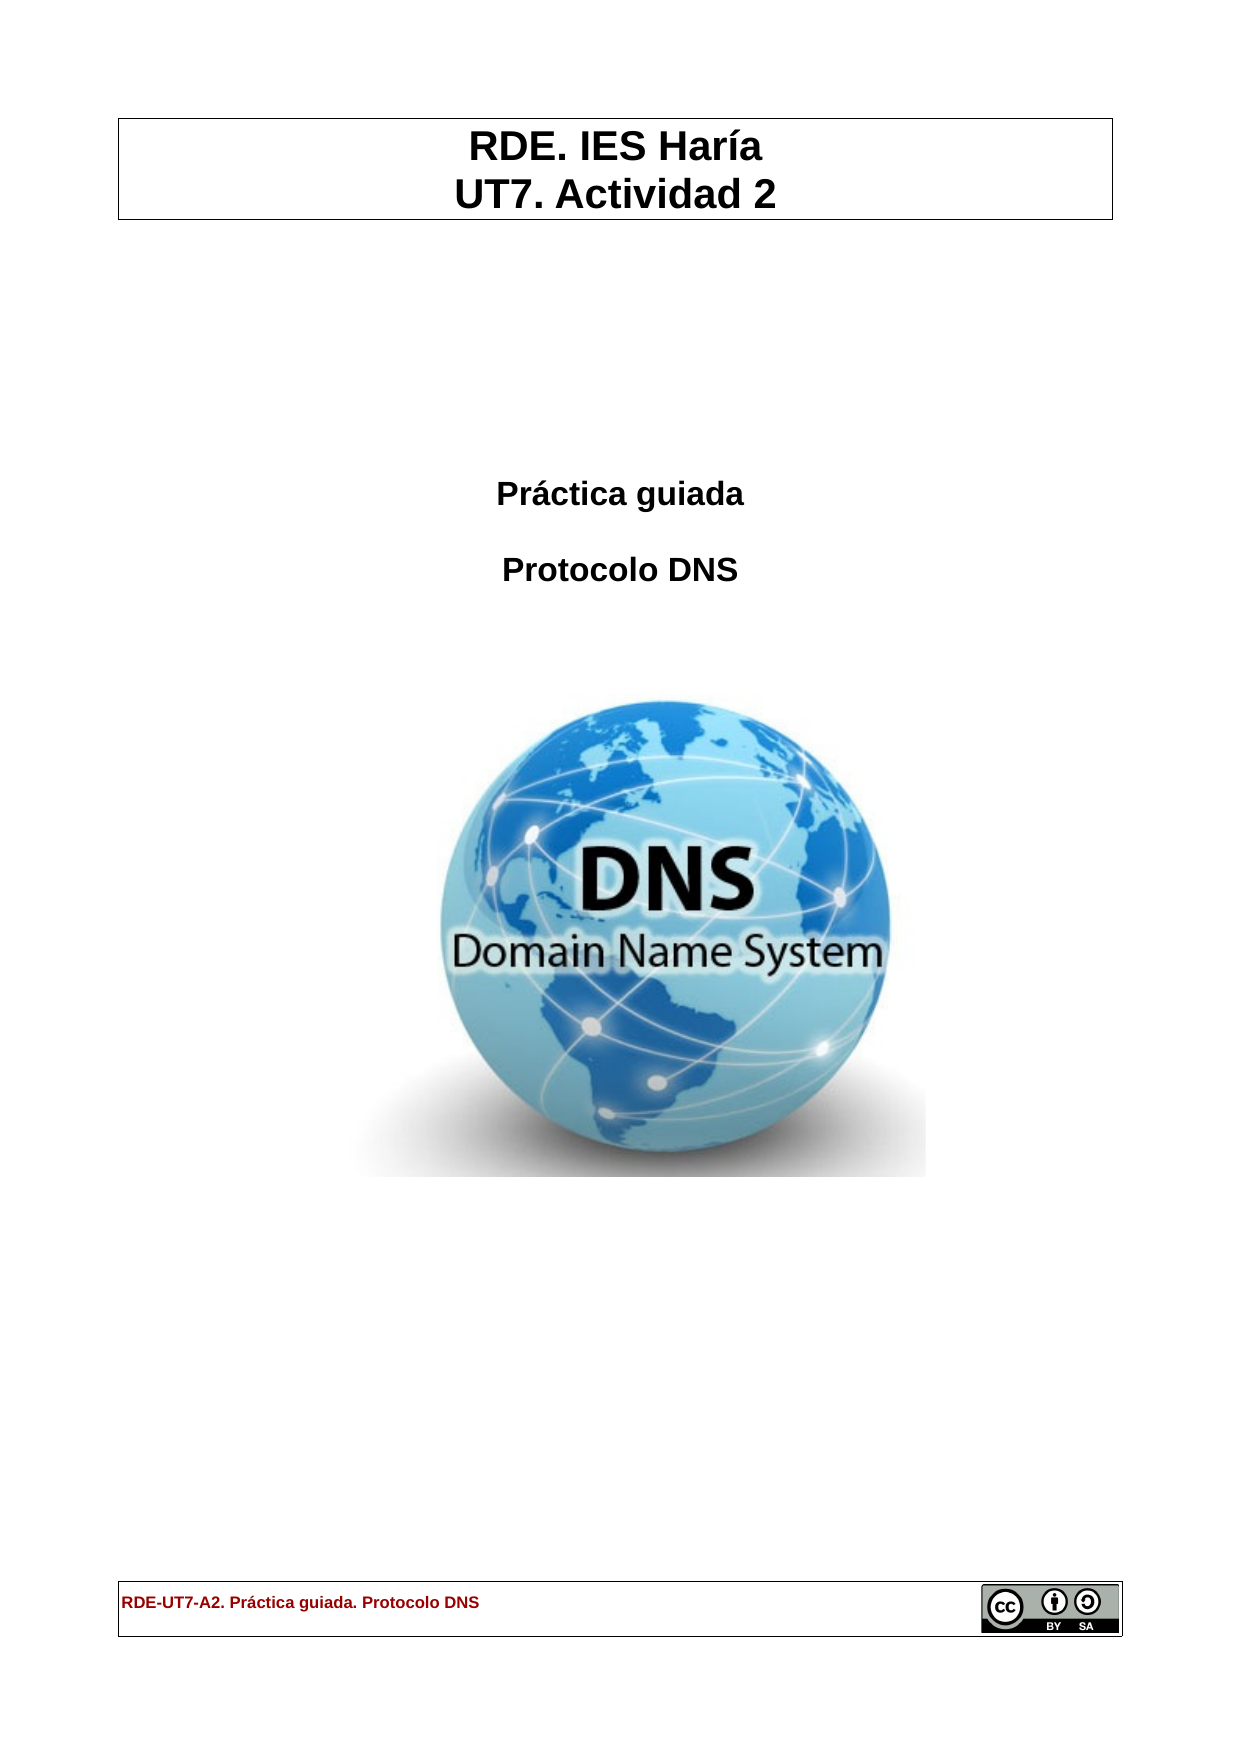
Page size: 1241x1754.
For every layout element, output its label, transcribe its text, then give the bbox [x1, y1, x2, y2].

text RDE. IES Haría [119, 119, 1112, 166]
picture [314, 672, 926, 1177]
subtitle Protocolo DNS [118, 550, 1122, 588]
picture [981, 1584, 1119, 1633]
subtitle Práctica guiada [118, 474, 1122, 512]
text UT7. Actividad 2 [119, 166, 1112, 219]
